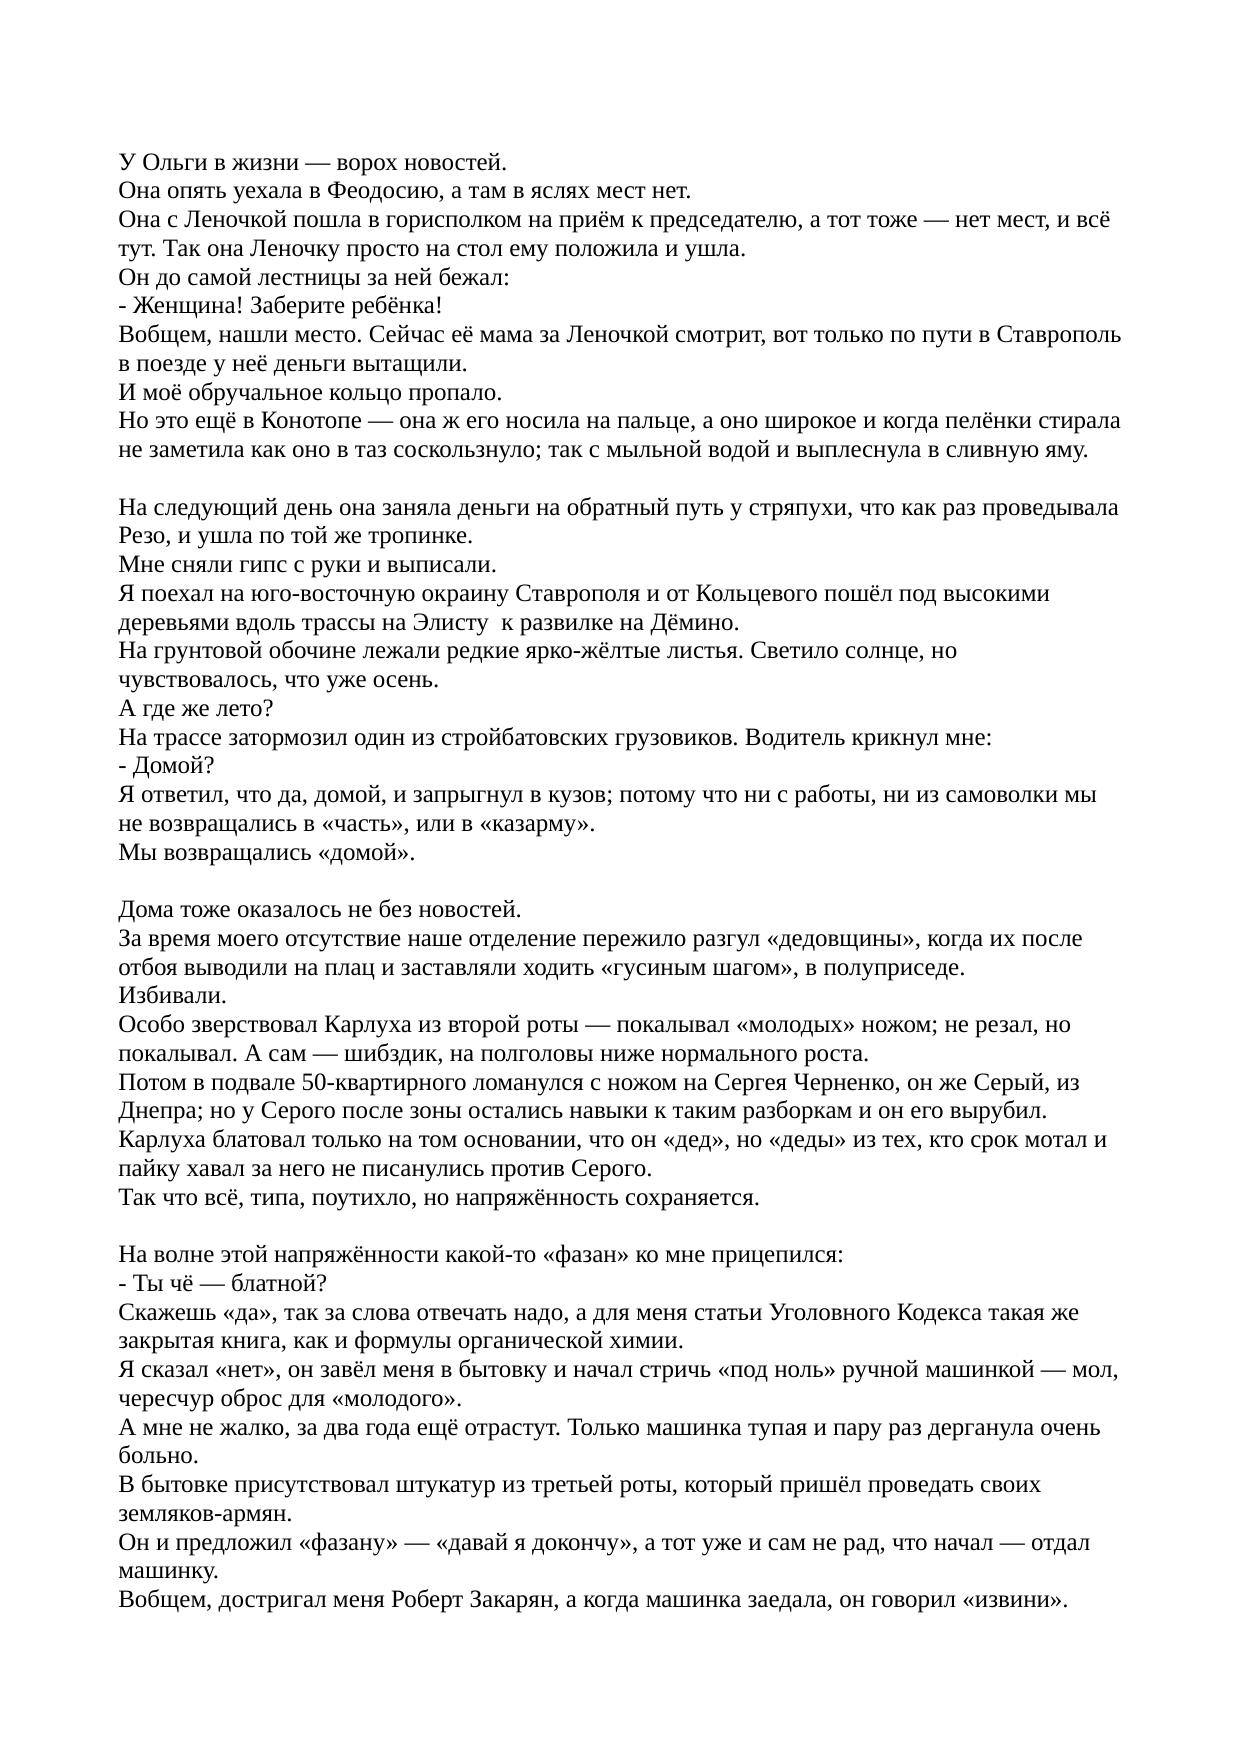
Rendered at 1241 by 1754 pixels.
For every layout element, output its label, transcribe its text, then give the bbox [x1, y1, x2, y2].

text Она опять уехала в Феодосию, а там в яслях мест нет. [118, 176, 1122, 204]
text За время моего отсутствие наше отделение пережило разгул «дедовщины», когда их после отбоя выводили на плац и заставляли ходить «гусиным шагом», в полуприседе. [118, 923, 1122, 981]
text На трассе затормозил один из стройбатовских грузовиков. Водитель крикнул мне: [118, 722, 1122, 751]
text Вобщем, достригал меня Роберт Закарян, а когда машинка заедала, он говорил «извини». [118, 1584, 1122, 1613]
text У Ольги в жизни — ворох новостей. [118, 147, 1122, 176]
text Особо зверствовал Карлуха из второй роты — покалывал «молодых» ножом; не резал, но покалывал. А сам — шибздик, на полголовы ниже нормального роста. [118, 1009, 1122, 1067]
text На следующий день она заняла деньги на обратный путь у стряпухи, что как раз проведывала Резо, и ушла по той же тропинке. [118, 492, 1122, 549]
text Карлуха блатовал только на том основании, что он «дед», но «деды» из тех, кто срок мотал и пайку хавал за него не писанулись против Серого. [118, 1124, 1122, 1182]
text - Домой? [118, 751, 1122, 779]
text В бытовке присутствовал штукатур из третьей роты, который пришёл проведать своих земляков-армян. [118, 1469, 1122, 1527]
text Мы возвращались «домой». [118, 837, 1122, 866]
text Потом в подвале 50-квартирного ломанулся с ножом на Сергея Черненко, он же Серый, из Днепра; но у Серого после зоны остались навыки к таким разборкам и он его вырубил. [118, 1067, 1122, 1124]
text Но это ещё в Конотопе — она ж его носила на пальце, а оно широкое и когда пелёнки стирала не заметила как оно в таз соскользнуло; так с мыльной водой и выплеснула в сливную яму. [118, 406, 1122, 463]
text На грунтовой обочине лежали редкие ярко-жёлтые листья. Светило солнце, но чувствовалось, что уже осень. [118, 636, 1122, 693]
text Она с Леночкой пошла в горисполком на приём к председателю, а тот тоже — нет мест, и всё тут. Так она Леночку просто на стол ему положила и ушла. [118, 204, 1122, 262]
text Он и предложил «фазану» — «давай я докончу», а тот уже и сам не рад, что начал — отдал машинку. [118, 1527, 1122, 1584]
text Я сказал «нет», он завёл меня в бытовку и начал стричь «под ноль» ручной машинкой — мол, чересчур оброс для «молодого». [118, 1354, 1122, 1412]
text Он до самой лестницы за ней бежал: [118, 262, 1122, 291]
text А мне не жалко, за два года ещё отрастут. Только машинка тупая и пару раз дерганула очень больно. [118, 1412, 1122, 1469]
text А где же лето? [118, 693, 1122, 722]
text Я поехал на юго-восточную окраину Ставрополя и от Кольцевого пошёл под высокими деревьями вдоль трассы на Элисту к развилке на Дёмино. [118, 578, 1122, 636]
text Дома тоже оказалось не без новостей. [118, 894, 1122, 923]
text Вобщем, нашли место. Сейчас её мама за Леночкой смотрит, вот только по пути в Ставрополь в поезде у неё деньги вытащили. [118, 319, 1122, 377]
text - Ты чё — блатной? [118, 1268, 1122, 1297]
text И моё обручальное кольцо пропало. [118, 377, 1122, 406]
text Скажешь «да», так за слова отвечать надо, а для меня статьи Уголовного Кодекса такая же закрытая книга, как и формулы органической химии. [118, 1297, 1122, 1354]
text Избивали. [118, 981, 1122, 1009]
text Так что всё, типа, поутихло, но напряжённость сохраняется. [118, 1182, 1122, 1211]
text Мне сняли гипс с руки и выписали. [118, 549, 1122, 578]
text На волне этой напряжённости какой-то «фазан» ко мне прицепился: [118, 1239, 1122, 1268]
text Я ответил, что да, домой, и запрыгнул в кузов; потому что ни с работы, ни из самоволки мы не возвращались в «часть», или в «казарму». [118, 779, 1122, 837]
text - Женщина! Заберите ребёнка! [118, 291, 1122, 319]
